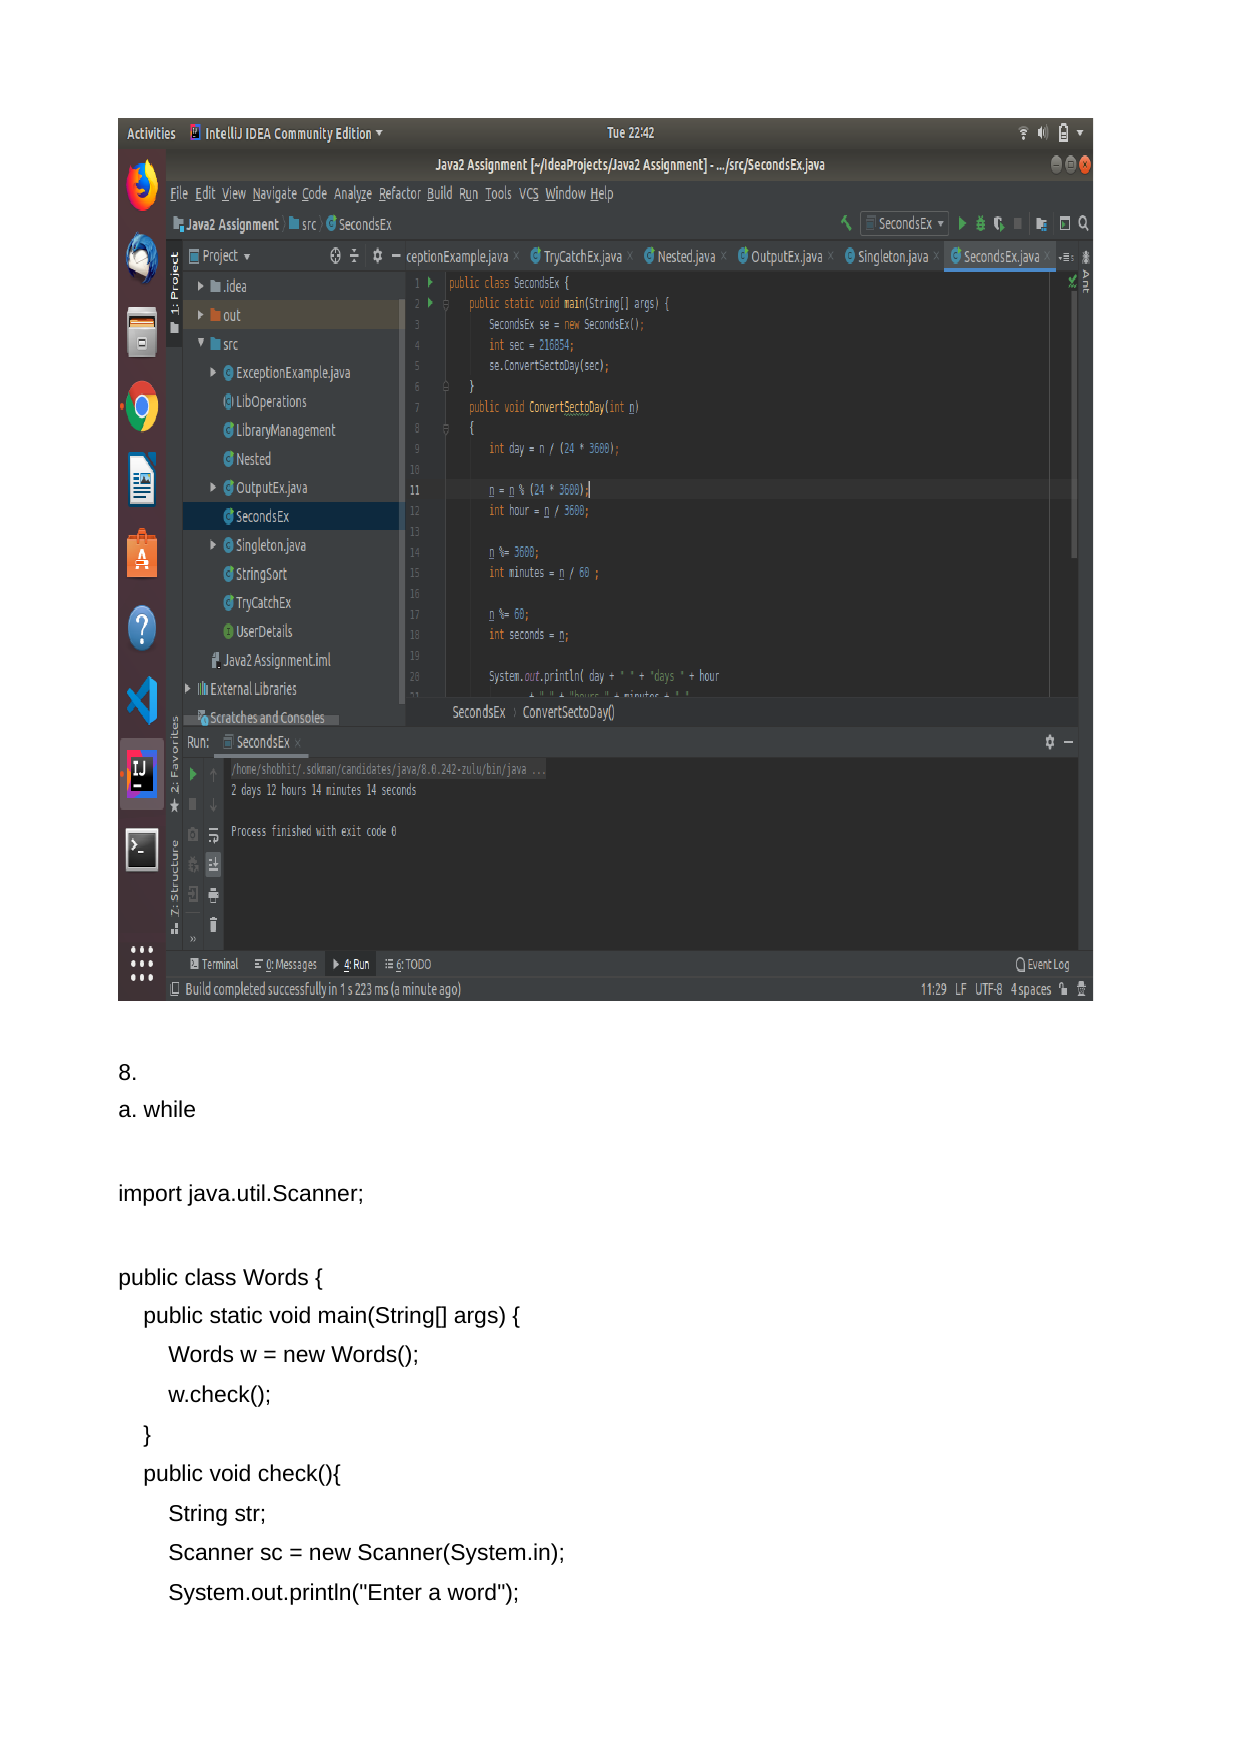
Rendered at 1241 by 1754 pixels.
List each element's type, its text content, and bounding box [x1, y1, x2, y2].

text public class Words { [118, 1264, 1122, 1290]
text public static void main(String[] args) { [118, 1300, 1122, 1329]
text w.check(); [118, 1379, 1122, 1408]
text Scanner sc = new Scanner(System.in); [118, 1537, 1122, 1566]
picture [118, 118, 1094, 1001]
text } [118, 1419, 1122, 1447]
text Words w = new Words(); [118, 1339, 1122, 1368]
text 8. [118, 1059, 1122, 1086]
text String str; [118, 1498, 1122, 1527]
text System.out.println("Enter a word"); [118, 1577, 1122, 1606]
text a. while [118, 1096, 1122, 1122]
text public void check(){ [118, 1458, 1122, 1487]
text import java.util.Scanner; [118, 1180, 1122, 1206]
